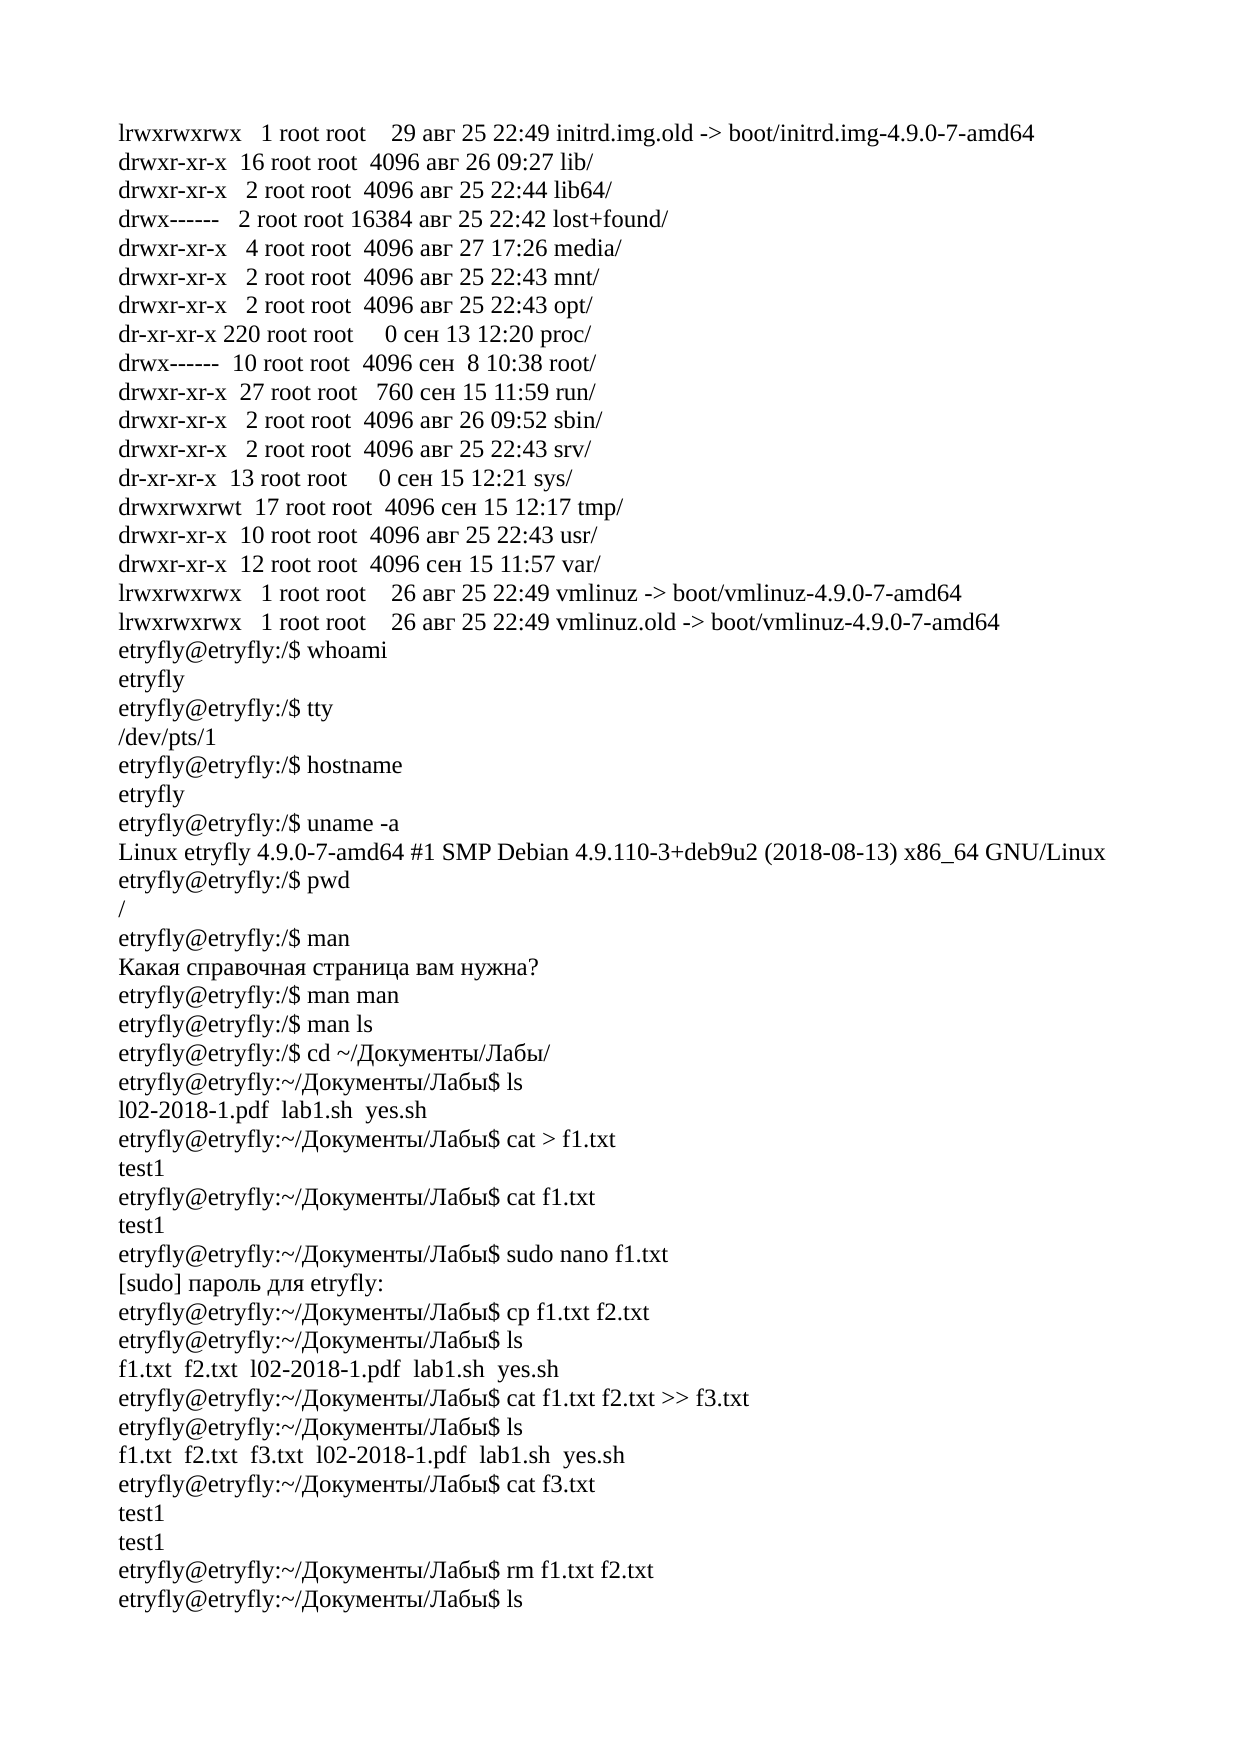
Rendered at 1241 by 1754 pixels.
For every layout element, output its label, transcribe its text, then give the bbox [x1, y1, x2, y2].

text drwxr-xr-x 4 root root 4096 авг 27 17:26 media/ [118, 233, 1122, 262]
text etryfly@etryfly:/$ whoami [118, 636, 1122, 664]
text lrwxrwxrwx 1 root root 26 авг 25 22:49 vmlinuz -> boot/vmlinuz-4.9.0-7-amd64 [118, 578, 1122, 607]
text lrwxrwxrwx 1 root root 29 авг 25 22:49 initrd.img.old -> boot/initrd.img-4.9.0-7-amd64 [118, 118, 1122, 147]
text test1 [118, 1153, 1122, 1182]
text drwxr-xr-x 27 root root 760 сен 15 11:59 run/ [118, 377, 1122, 406]
text etryfly@etryfly:~/Документы/Лабы$ rm f1.txt f2.txt [118, 1556, 1122, 1584]
text etryfly@etryfly:~/Документы/Лабы$ cp f1.txt f2.txt [118, 1297, 1122, 1326]
text test1 [118, 1498, 1122, 1527]
text Linux etryfly 4.9.0-7-amd64 #1 SMP Debian 4.9.110-3+deb9u2 (2018-08-13) x86_64 GNU/Linux [118, 837, 1122, 866]
text etryfly@etryfly:/$ hostname [118, 751, 1122, 779]
text etryfly@etryfly:~/Документы/Лабы$ sudo nano f1.txt [118, 1239, 1122, 1268]
text [sudo] пароль для etryfly: [118, 1268, 1122, 1297]
text drwx------ 2 root root 16384 авг 25 22:42 lost+found/ [118, 204, 1122, 233]
text etryfly@etryfly:/$ cd ~/Документы/Лабы/ [118, 1038, 1122, 1067]
text etryfly@etryfly:~/Документы/Лабы$ cat > f1.txt [118, 1124, 1122, 1153]
text etryfly@etryfly:/$ uname -a [118, 808, 1122, 837]
text drwxr-xr-x 2 root root 4096 авг 25 22:43 opt/ [118, 291, 1122, 319]
text drwxr-xr-x 2 root root 4096 авг 25 22:43 srv/ [118, 434, 1122, 463]
text etryfly@etryfly:/$ tty [118, 693, 1122, 722]
text etryfly@etryfly:/$ pwd [118, 866, 1122, 894]
text drwxr-xr-x 12 root root 4096 сен 15 11:57 var/ [118, 549, 1122, 578]
text etryfly@etryfly:/$ man man [118, 981, 1122, 1009]
text etryfly@etryfly:~/Документы/Лабы$ cat f1.txt f2.txt >> f3.txt [118, 1383, 1122, 1412]
text etryfly@etryfly:/$ man [118, 923, 1122, 952]
text drwx------ 10 root root 4096 сен 8 10:38 root/ [118, 348, 1122, 377]
text etryfly@etryfly:~/Документы/Лабы$ ls [118, 1067, 1122, 1096]
text test1 [118, 1527, 1122, 1556]
text drwxrwxrwt 17 root root 4096 сен 15 12:17 tmp/ [118, 492, 1122, 521]
text etryfly@etryfly:~/Документы/Лабы$ ls [118, 1326, 1122, 1354]
text Какая справочная страница вам нужна? [118, 952, 1122, 981]
text f1.txt f2.txt l02-2018-1.pdf lab1.sh yes.sh [118, 1354, 1122, 1383]
text drwxr-xr-x 2 root root 4096 авг 26 09:52 sbin/ [118, 406, 1122, 434]
text lrwxrwxrwx 1 root root 26 авг 25 22:49 vmlinuz.old -> boot/vmlinuz-4.9.0-7-amd64 [118, 607, 1122, 636]
text drwxr-xr-x 2 root root 4096 авг 25 22:43 mnt/ [118, 262, 1122, 291]
text etryfly@etryfly:~/Документы/Лабы$ ls [118, 1584, 1122, 1613]
text drwxr-xr-x 16 root root 4096 авг 26 09:27 lib/ [118, 147, 1122, 176]
text etryfly@etryfly:~/Документы/Лабы$ cat f1.txt [118, 1182, 1122, 1211]
text etryfly@etryfly:~/Документы/Лабы$ cat f3.txt [118, 1469, 1122, 1498]
text dr-xr-xr-x 220 root root 0 сен 13 12:20 proc/ [118, 319, 1122, 348]
text drwxr-xr-x 10 root root 4096 авг 25 22:43 usr/ [118, 521, 1122, 549]
text dr-xr-xr-x 13 root root 0 сен 15 12:21 sys/ [118, 463, 1122, 492]
text etryfly@etryfly:~/Документы/Лабы$ ls [118, 1412, 1122, 1441]
text f1.txt f2.txt f3.txt l02-2018-1.pdf lab1.sh yes.sh [118, 1441, 1122, 1469]
text / [118, 894, 1122, 923]
text test1 [118, 1211, 1122, 1239]
text etryfly@etryfly:/$ man ls [118, 1009, 1122, 1038]
text /dev/pts/1 [118, 722, 1122, 751]
text etryfly [118, 664, 1122, 693]
text etryfly [118, 779, 1122, 808]
text drwxr-xr-x 2 root root 4096 авг 25 22:44 lib64/ [118, 176, 1122, 204]
text l02-2018-1.pdf lab1.sh yes.sh [118, 1096, 1122, 1124]
